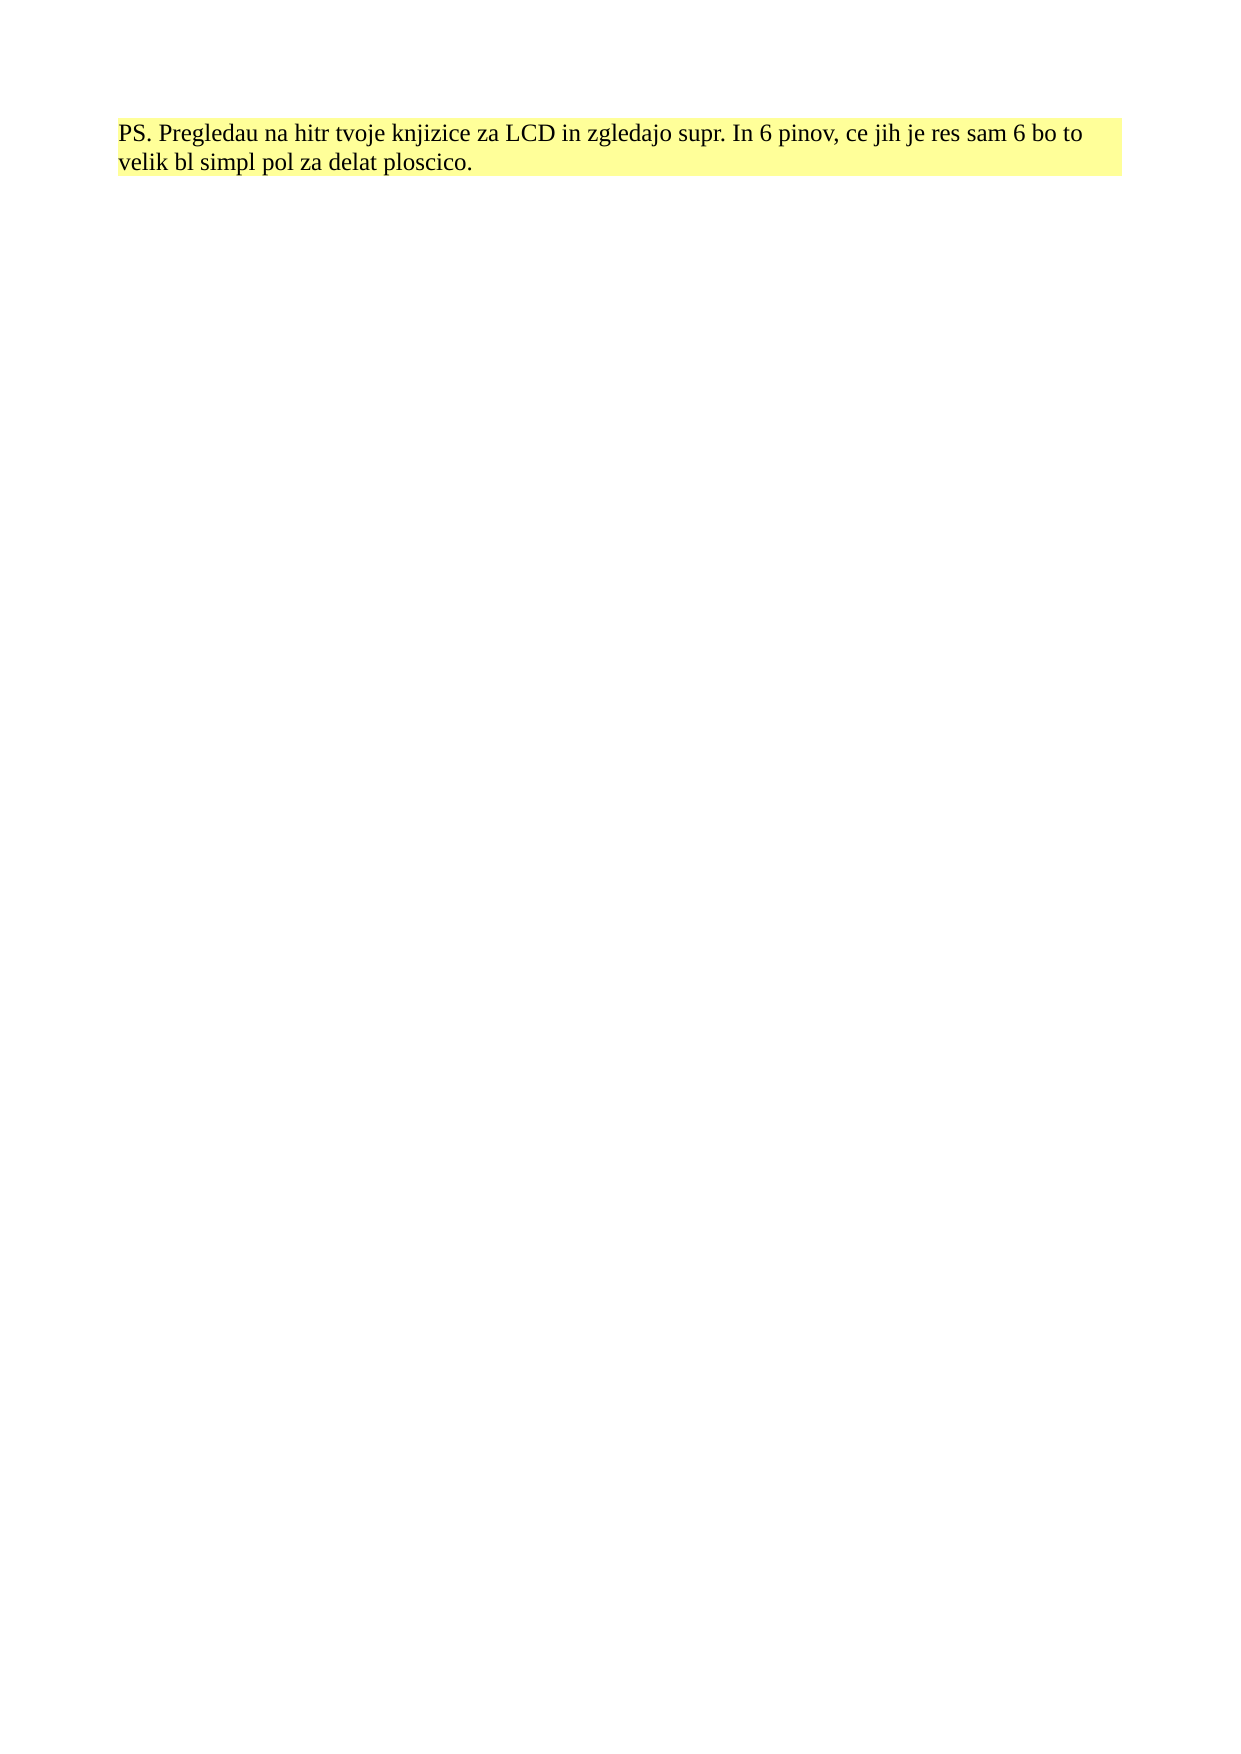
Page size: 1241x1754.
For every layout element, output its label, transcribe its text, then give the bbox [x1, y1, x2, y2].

text PS. Pregledau na hitr tvoje knjizice za LCD in zgledajo supr. In 6 pinov, ce jih je res sam 6 bo to velik bl simpl pol za delat ploscico. [118, 118, 1122, 176]
